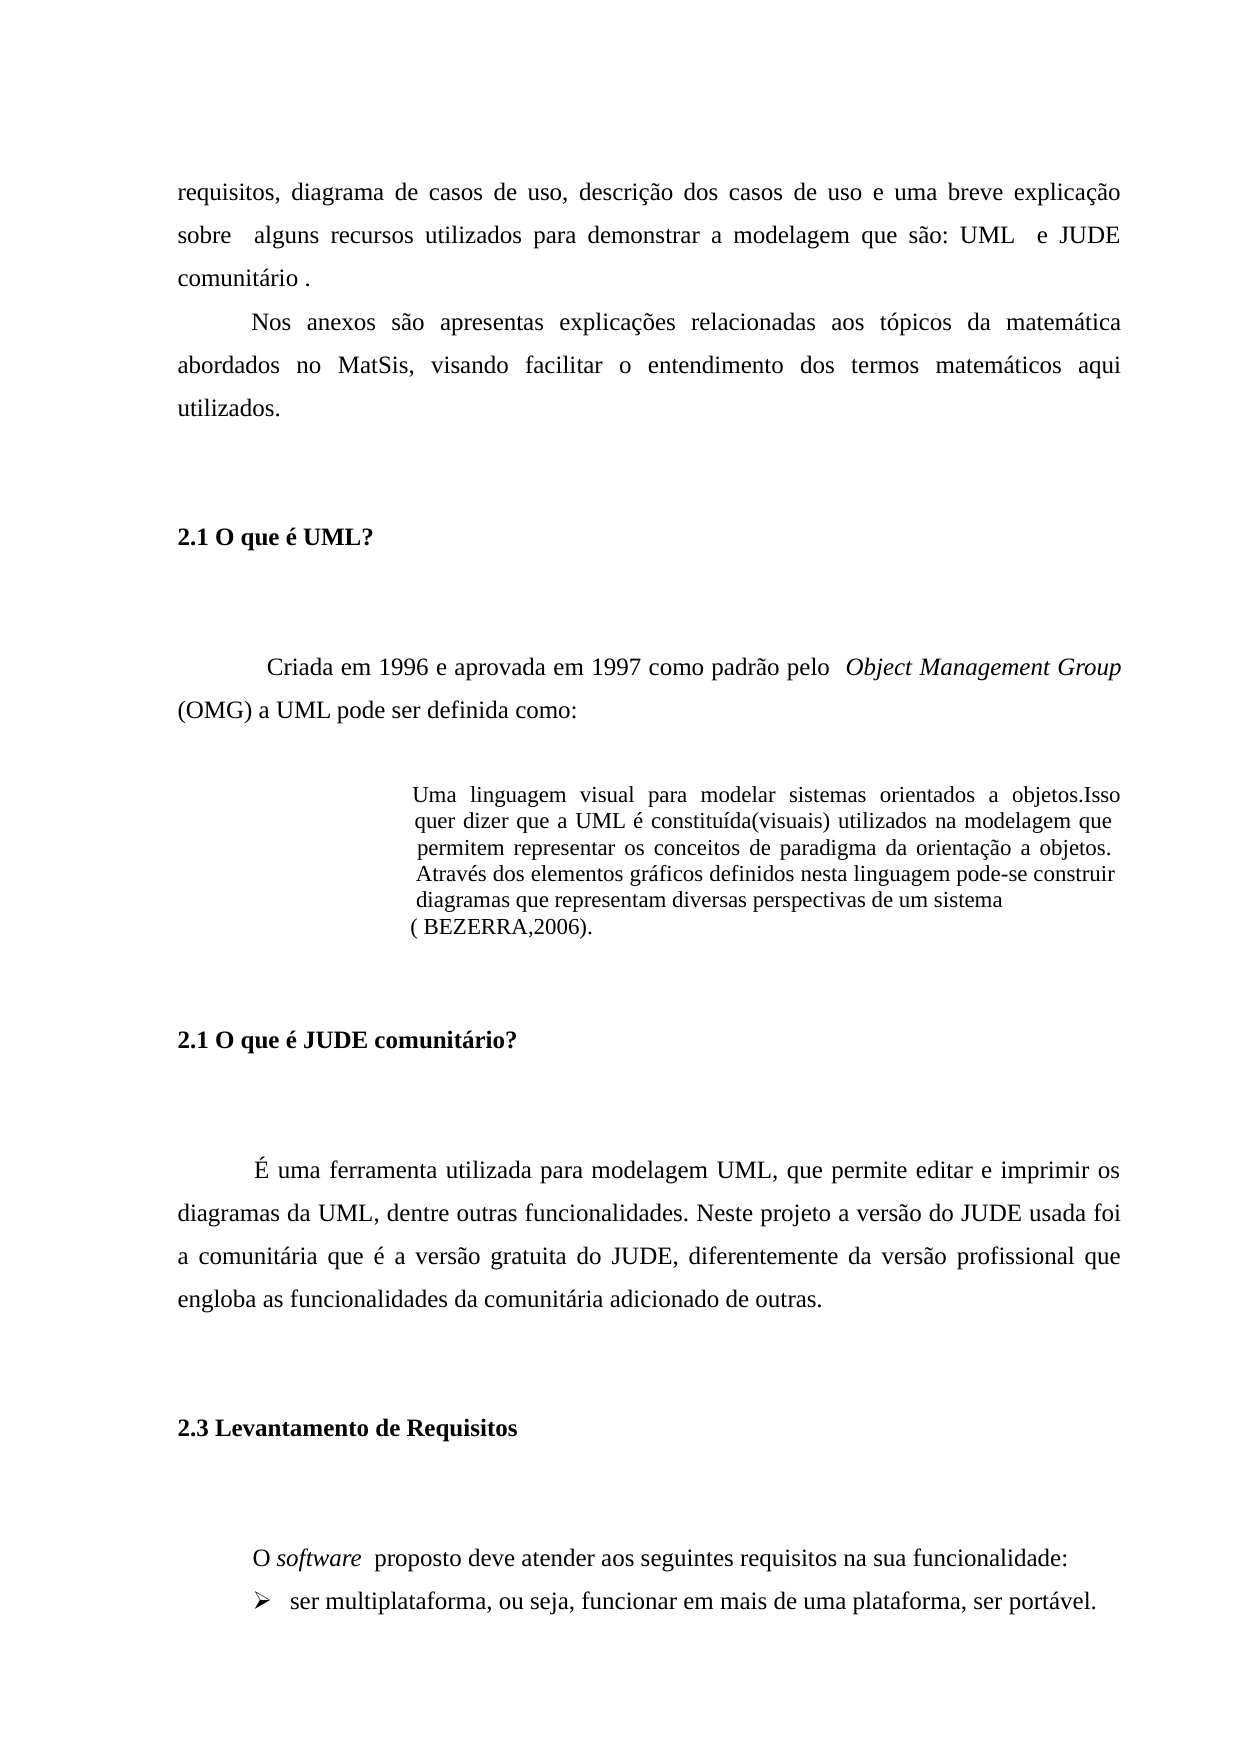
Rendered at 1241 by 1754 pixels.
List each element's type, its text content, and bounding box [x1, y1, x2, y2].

text requisitos, diagrama de casos de uso, descrição dos casos de uso e uma breve explicação sobre alguns recursos utilizados para demonstrar a modelagem que são: UML e JUDE comunitário . [177, 177, 1122, 292]
text O software proposto deve atender aos seguintes requisitos na sua funcionalidade: [177, 1543, 1122, 1572]
text 2.3 Levantamento de Requisitos [177, 1413, 1122, 1442]
text Criada em 1996 e aprovada em 1997 como padrão pelo Object Management Group (OMG) a UML pode ser definida como: [177, 652, 1122, 723]
text 2.1 O que é UML? [177, 522, 1122, 551]
text É uma ferramenta utilizada para modelagem UML, que permite editar e imprimir os diagramas da UML, dentre outras funcionalidades. Neste projeto a versão do JUDE usada foi a comunitária que é a versão gratuita do JUDE, diferentemente da versão profissional que engloba as funcionalidades da comunitária adicionado de outras. [177, 1155, 1122, 1313]
text Nos anexos são apresentas explicações relacionadas aos tópicos da matemática abordados no MatSis, visando facilitar o entendimento dos termos matemáticos aqui utilizados. [177, 307, 1122, 422]
list ser multiplataforma, ou seja, funcionar em mais de uma plataforma, ser portável. [252, 1586, 1122, 1615]
text 2.1 O que é JUDE comunitário? [177, 1025, 1122, 1054]
text Uma linguagem visual para modelar sistemas orientados a objetos.Isso quer dizer que a UML é constituída(visuais) utilizados na modelagem que permitem representar os conceitos de paradigma da orientação a objetos. Através dos elementos gráficos definidos nesta linguagem pode-se construir diagramas que representam diversas perspectivas de um sistema ( BEZERRA,2006). [177, 781, 1122, 939]
